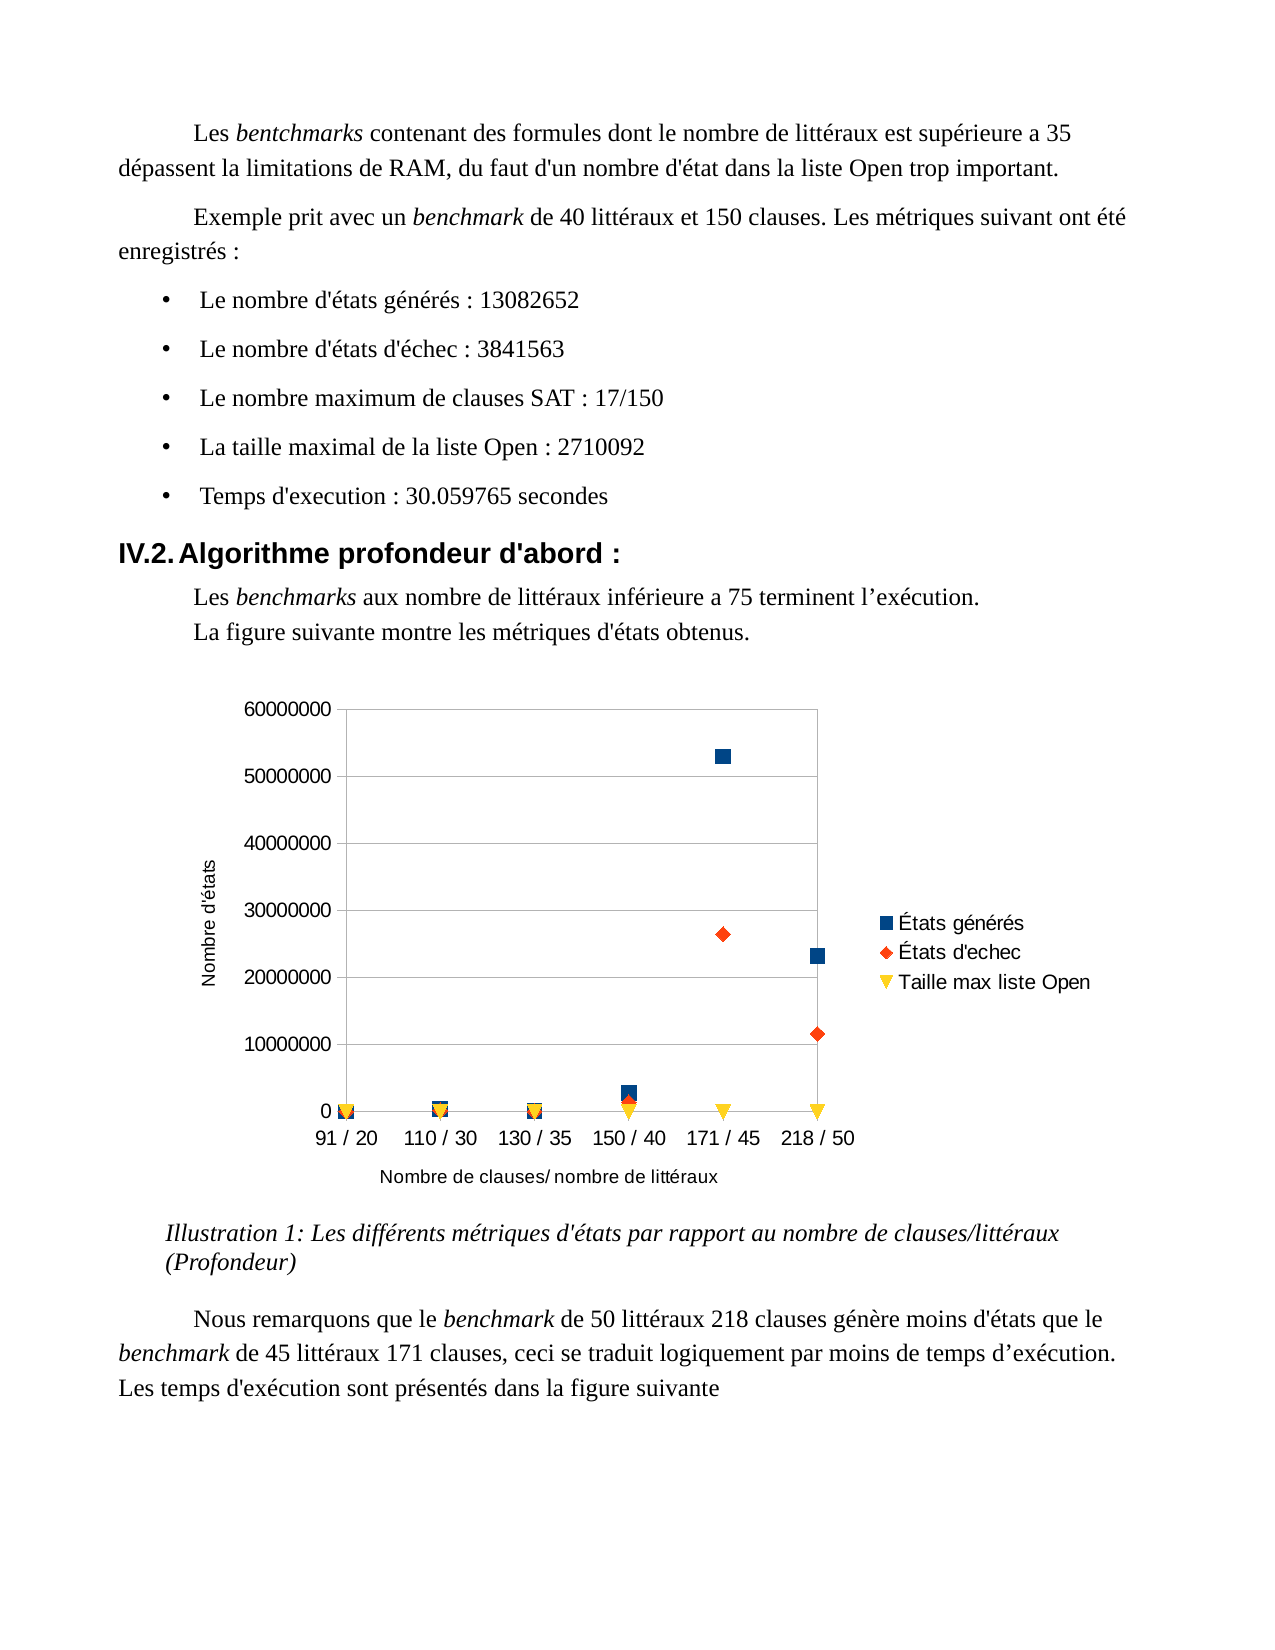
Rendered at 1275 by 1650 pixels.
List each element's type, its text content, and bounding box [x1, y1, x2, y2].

text Exemple prit avec un benchmark de 40 littéraux et 150 clauses. Les métriques suivant ont été enregistrés : [118, 202, 1157, 265]
list Le nombre d'états générés : 13082652 [162, 285, 1157, 314]
list Le nombre maximum de clauses SAT : 17/150 [162, 383, 1157, 412]
list La taille maximal de la liste Open : 2710092 [162, 432, 1157, 461]
list Le nombre d'états d'échec : 3841563 [162, 334, 1157, 363]
text Les bentchmarks contenant des formules dont le nombre de littéraux est supérieure a 35 dépassent la limitations de RAM, du faut d'un nombre d'état dans la liste Open trop important. [118, 118, 1157, 181]
list Temps d'execution : 30.059765 secondes [162, 481, 1157, 510]
text Les benchmarks aux nombre de littéraux inférieure a 75 terminent l’exécution. La figure suivante montre les métriques d'états obtenus. [118, 582, 1157, 646]
text Illustration 1: Les différents métriques d'états par rapport au nombre de clauses/littéraux (Profondeur) [165, 1219, 1110, 1276]
text Nous remarquons que le benchmark de 50 littéraux 218 clauses génère moins d'états que le benchmark de 45 littéraux 171 clauses, ceci se traduit logiquement par moins de temps d’exécution. Les temps d'exécution sont présentés dans la figure suivante [118, 1304, 1157, 1401]
subtitle Algorithme profondeur d'abord : [118, 537, 1157, 570]
